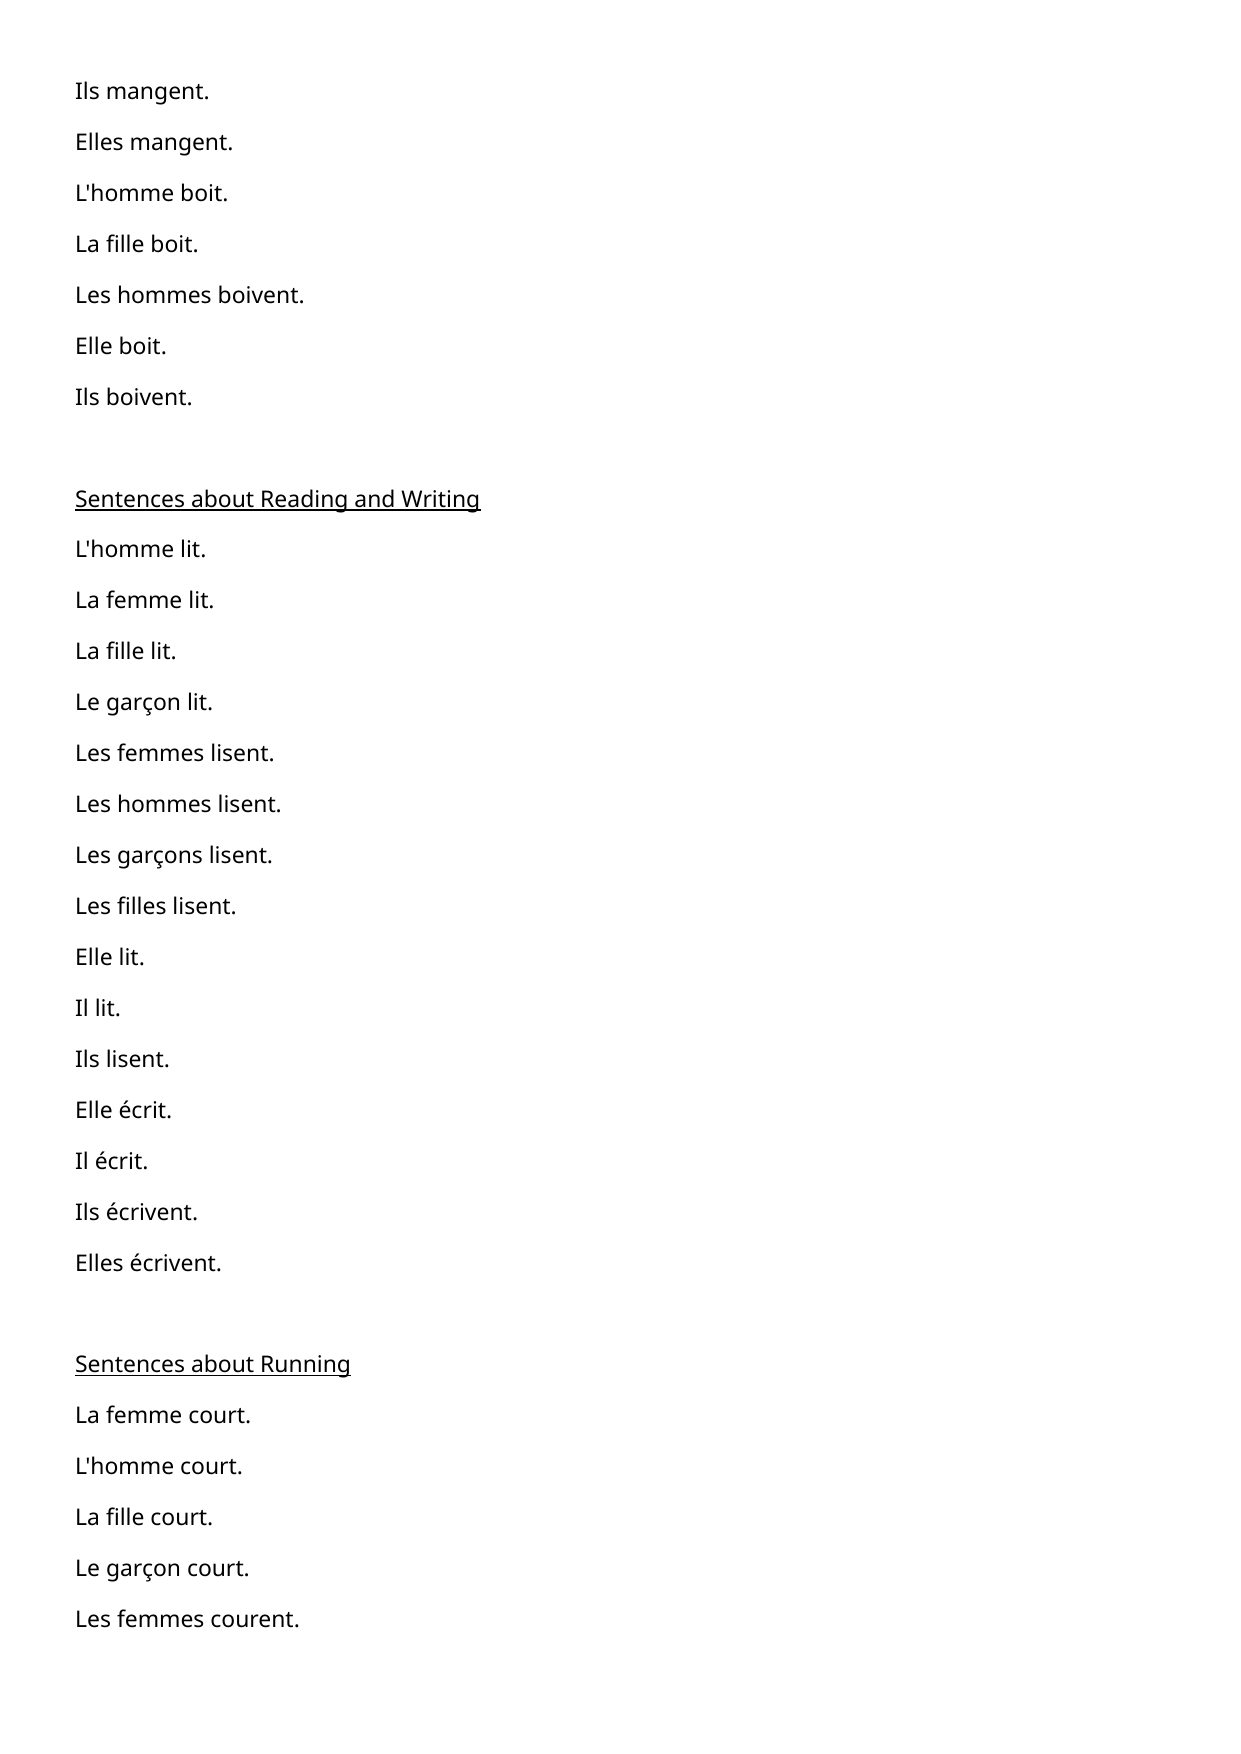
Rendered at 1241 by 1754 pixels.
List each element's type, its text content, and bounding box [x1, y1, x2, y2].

text Ils lisent. [75, 1043, 1165, 1074]
text L'homme lit. [75, 533, 1165, 565]
text Elle boit. [75, 330, 1165, 361]
text La femme lit. [75, 584, 1165, 616]
text Les hommes boivent. [75, 279, 1165, 310]
text L'homme court. [75, 1450, 1165, 1482]
text Ils mangent. [75, 75, 1165, 106]
text Les femmes courent. [75, 1603, 1165, 1634]
text Le garçon lit. [75, 686, 1165, 717]
text Les hommes lisent. [75, 788, 1165, 819]
text Le garçon court. [75, 1552, 1165, 1583]
text Elle écrit. [75, 1094, 1165, 1125]
text La femme court. [75, 1399, 1165, 1431]
text Il lit. [75, 992, 1165, 1023]
text Elles écrivent. [75, 1247, 1165, 1278]
text La fille boit. [75, 228, 1165, 259]
text La fille court. [75, 1501, 1165, 1532]
text Les filles lisent. [75, 890, 1165, 921]
text Sentences about Reading and Writing [75, 482, 1165, 514]
text La fille lit. [75, 635, 1165, 667]
text L'homme boit. [75, 177, 1165, 208]
text Elle lit. [75, 941, 1165, 972]
text Il écrit. [75, 1145, 1165, 1176]
text Sentences about Running [75, 1348, 1165, 1380]
text Elles mangent. [75, 126, 1165, 157]
text Ils écrivent. [75, 1196, 1165, 1227]
text Les femmes lisent. [75, 737, 1165, 768]
text Les garçons lisent. [75, 839, 1165, 870]
text Ils boivent. [75, 381, 1165, 412]
